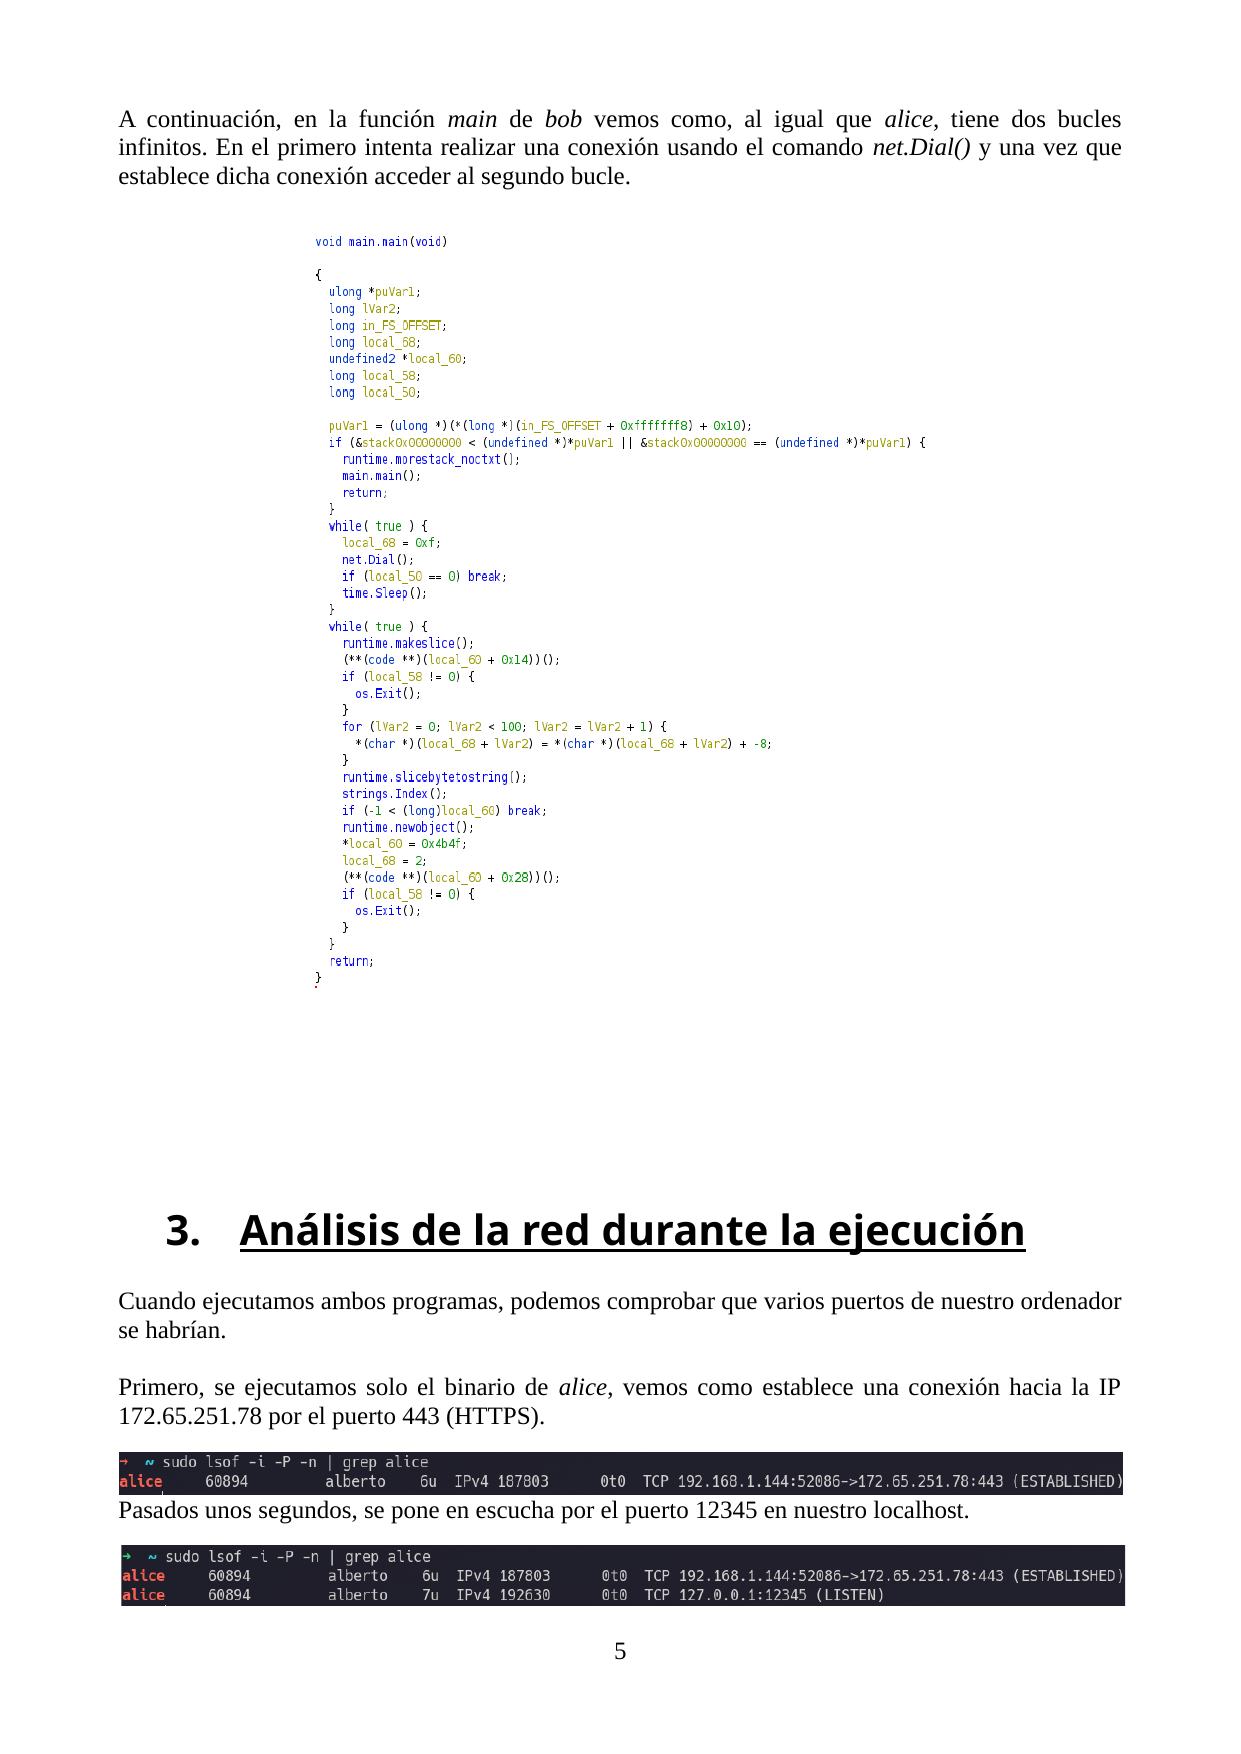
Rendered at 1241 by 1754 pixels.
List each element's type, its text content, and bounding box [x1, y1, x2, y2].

picture [121, 1545, 1125, 1606]
text Cuando ejecutamos ambos programas, podemos comprobar que varios puertos de nuestro ordenador se habrían. [118, 1286, 1122, 1344]
text Pasados unos segundos, se pone en escucha por el puerto 12345 en nuestro localhost. [118, 1459, 1122, 1523]
text A continuación, en la función main de bob vemos como, al igual que alice, tiene dos bucles infinitos. En el primero intenta realizar una conexión usando el comando net.Dial() y una vez que establece dicha conexión acceder al segundo bucle. [118, 104, 1122, 190]
picture [119, 1452, 1123, 1495]
subtitle 3. Análisis de la red durante la ejecución [130, 1201, 1146, 1257]
picture [314, 230, 926, 988]
text Primero, se ejecutamos solo el binario de alice, vemos como establece una conexión hacia la IP 172.65.251.78 por el puerto 443 (HTTPS). [118, 1372, 1122, 1430]
